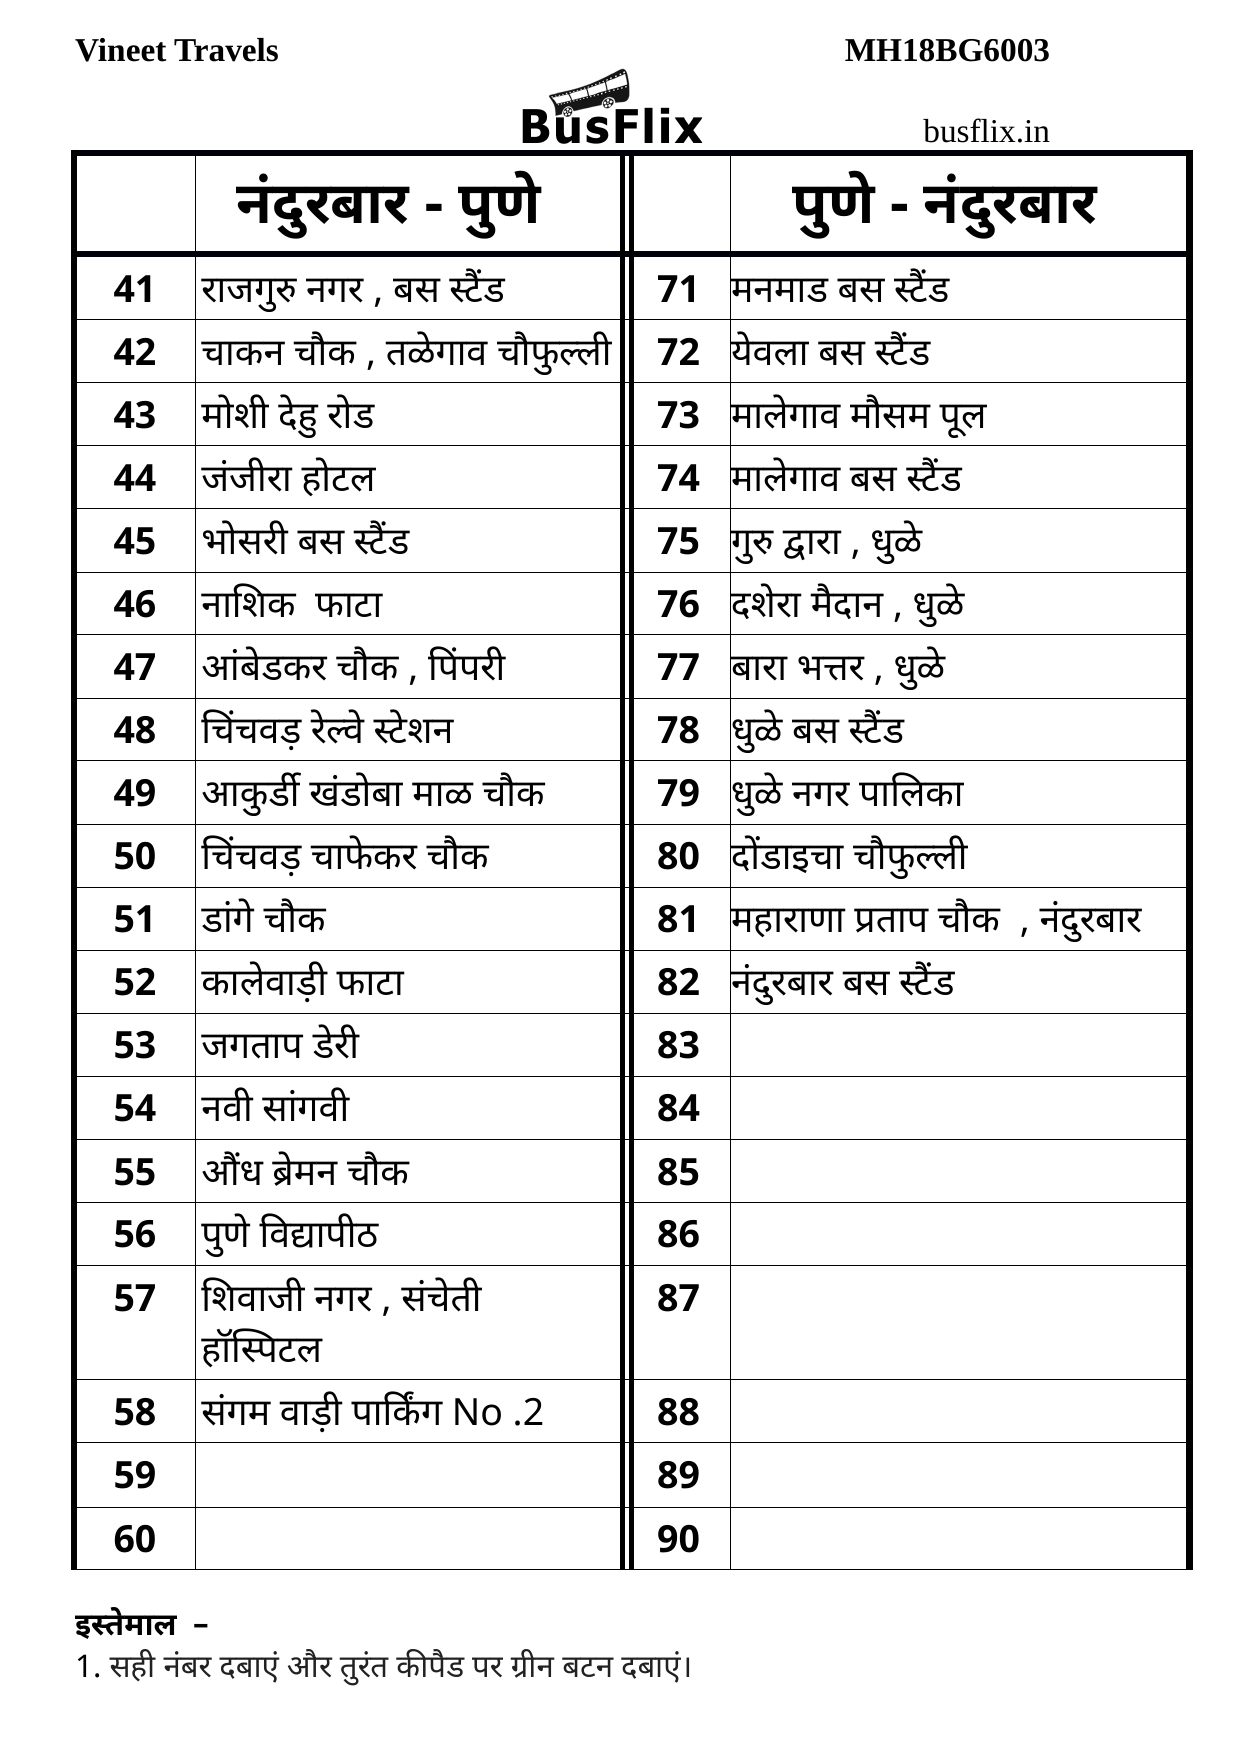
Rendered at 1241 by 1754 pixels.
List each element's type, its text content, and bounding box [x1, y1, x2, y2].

table_cell धुळे नगर पालिका [731, 761, 1186, 823]
table_header [77, 156, 195, 251]
table_cell धुळे बस स्टैंड [731, 699, 1186, 760]
table_cell 80 [634, 825, 730, 886]
table_cell 75 [634, 509, 730, 571]
table_cell 41 [77, 257, 195, 319]
table_cell 55 [77, 1140, 195, 1202]
table_cell 78 [634, 699, 730, 760]
table_cell 82 [634, 951, 730, 1012]
table_cell मालेगाव बस स्टैंड [731, 446, 1186, 508]
table_cell 59 [77, 1443, 195, 1506]
table_cell नाशिक फाटा [196, 573, 620, 634]
table_cell [731, 1014, 1186, 1076]
table_cell 74 [634, 446, 730, 508]
table_cell 79 [634, 761, 730, 823]
table_cell 81 [634, 888, 730, 949]
table_cell [196, 1508, 620, 1569]
table_cell गुरु द्वारा , धुळे [731, 509, 1186, 571]
table_cell 86 [634, 1203, 730, 1264]
table_header पुणे - नंदुरबार [731, 156, 1186, 251]
table_cell 76 [634, 573, 730, 634]
picture [522, 68, 703, 144]
table_cell 43 [77, 383, 195, 445]
table_cell 88 [634, 1380, 730, 1442]
table_cell 47 [77, 635, 195, 697]
table_cell 44 [77, 446, 195, 508]
table_cell कालेवाड़ी फाटा [196, 951, 620, 1012]
table_cell 54 [77, 1077, 195, 1138]
table_cell संगम वाड़ी पार्किंग No .2 [196, 1380, 620, 1442]
table_cell 83 [634, 1014, 730, 1076]
text 1. सही नंबर दबाएं और तुरंत कीपैड पर ग्रीन बटन दबाएं। [75, 1644, 1165, 1690]
table_cell मनमाड बस स्टैंड [731, 257, 1186, 319]
table_cell बारा भत्तर , धुळे [731, 635, 1186, 697]
table_cell राजगुरु नगर , बस स्टैंड [196, 257, 620, 319]
table_cell 85 [634, 1140, 730, 1202]
table_cell 42 [77, 320, 195, 382]
table_cell [731, 1266, 1186, 1379]
table_cell 87 [634, 1266, 730, 1379]
table_cell [731, 1508, 1186, 1569]
table_cell नवी सांगवी [196, 1077, 620, 1138]
table_cell 52 [77, 951, 195, 1012]
table_cell 45 [77, 509, 195, 571]
table_cell नंदुरबार बस स्टैंड [731, 951, 1186, 1012]
table_cell चिंचवड़ रेल्वे स्टेशन [196, 699, 620, 760]
table_cell येवला बस स्टैंड [731, 320, 1186, 382]
table_cell [731, 1443, 1186, 1506]
table_cell मोशी देहु रोड [196, 383, 620, 445]
table_cell चिंचवड़ चाफेकर चौक [196, 825, 620, 886]
table_cell 57 [77, 1266, 195, 1379]
table_cell आंबेडकर चौक , पिंपरी [196, 635, 620, 697]
table_cell [731, 1140, 1186, 1202]
table_cell 51 [77, 888, 195, 949]
table_cell औंध ब्रेमन चौक [196, 1140, 620, 1202]
table_cell 48 [77, 699, 195, 760]
table_cell पुणे विद्यापीठ [196, 1203, 620, 1264]
table_cell 50 [77, 825, 195, 886]
table_cell आकुर्डी खंडोबा माळ चौक [196, 761, 620, 823]
table_cell मालेगाव मौसम पूल [731, 383, 1186, 445]
table_cell 58 [77, 1380, 195, 1442]
table_cell [731, 1203, 1186, 1264]
table_cell दशेरा मैदान , धुळे [731, 573, 1186, 634]
table_cell 56 [77, 1203, 195, 1264]
table_cell भोसरी बस स्टैंड [196, 509, 620, 571]
table_cell 71 [634, 257, 730, 319]
table_cell [731, 1077, 1186, 1138]
table_cell 72 [634, 320, 730, 382]
table_cell 46 [77, 573, 195, 634]
table_cell 90 [634, 1508, 730, 1569]
table_cell जगताप डेरी [196, 1014, 620, 1076]
table_cell 89 [634, 1443, 730, 1506]
text इस्तेमाल – [75, 1602, 1165, 1644]
table_cell चाकन चौक , तळेगाव चौफुल्ली [196, 320, 620, 382]
table_header नंदुरबार - पुणे [196, 156, 620, 251]
table_cell जंजीरा होटल [196, 446, 620, 508]
table_cell 49 [77, 761, 195, 823]
table_header [634, 156, 730, 251]
table_cell शिवाजी नगर , संचेती हॉस्पिटल [196, 1266, 620, 1379]
table_cell 60 [77, 1508, 195, 1569]
table_cell 73 [634, 383, 730, 445]
table_cell [196, 1443, 620, 1506]
table_cell डांगे चौक [196, 888, 620, 949]
table_cell 77 [634, 635, 730, 697]
table_cell 53 [77, 1014, 195, 1076]
table_cell 84 [634, 1077, 730, 1138]
table_cell महाराणा प्रताप चौक , नंदुरबार [731, 888, 1186, 949]
table_cell [731, 1380, 1186, 1442]
table_cell दोंडाइचा चौफुल्ली [731, 825, 1186, 886]
